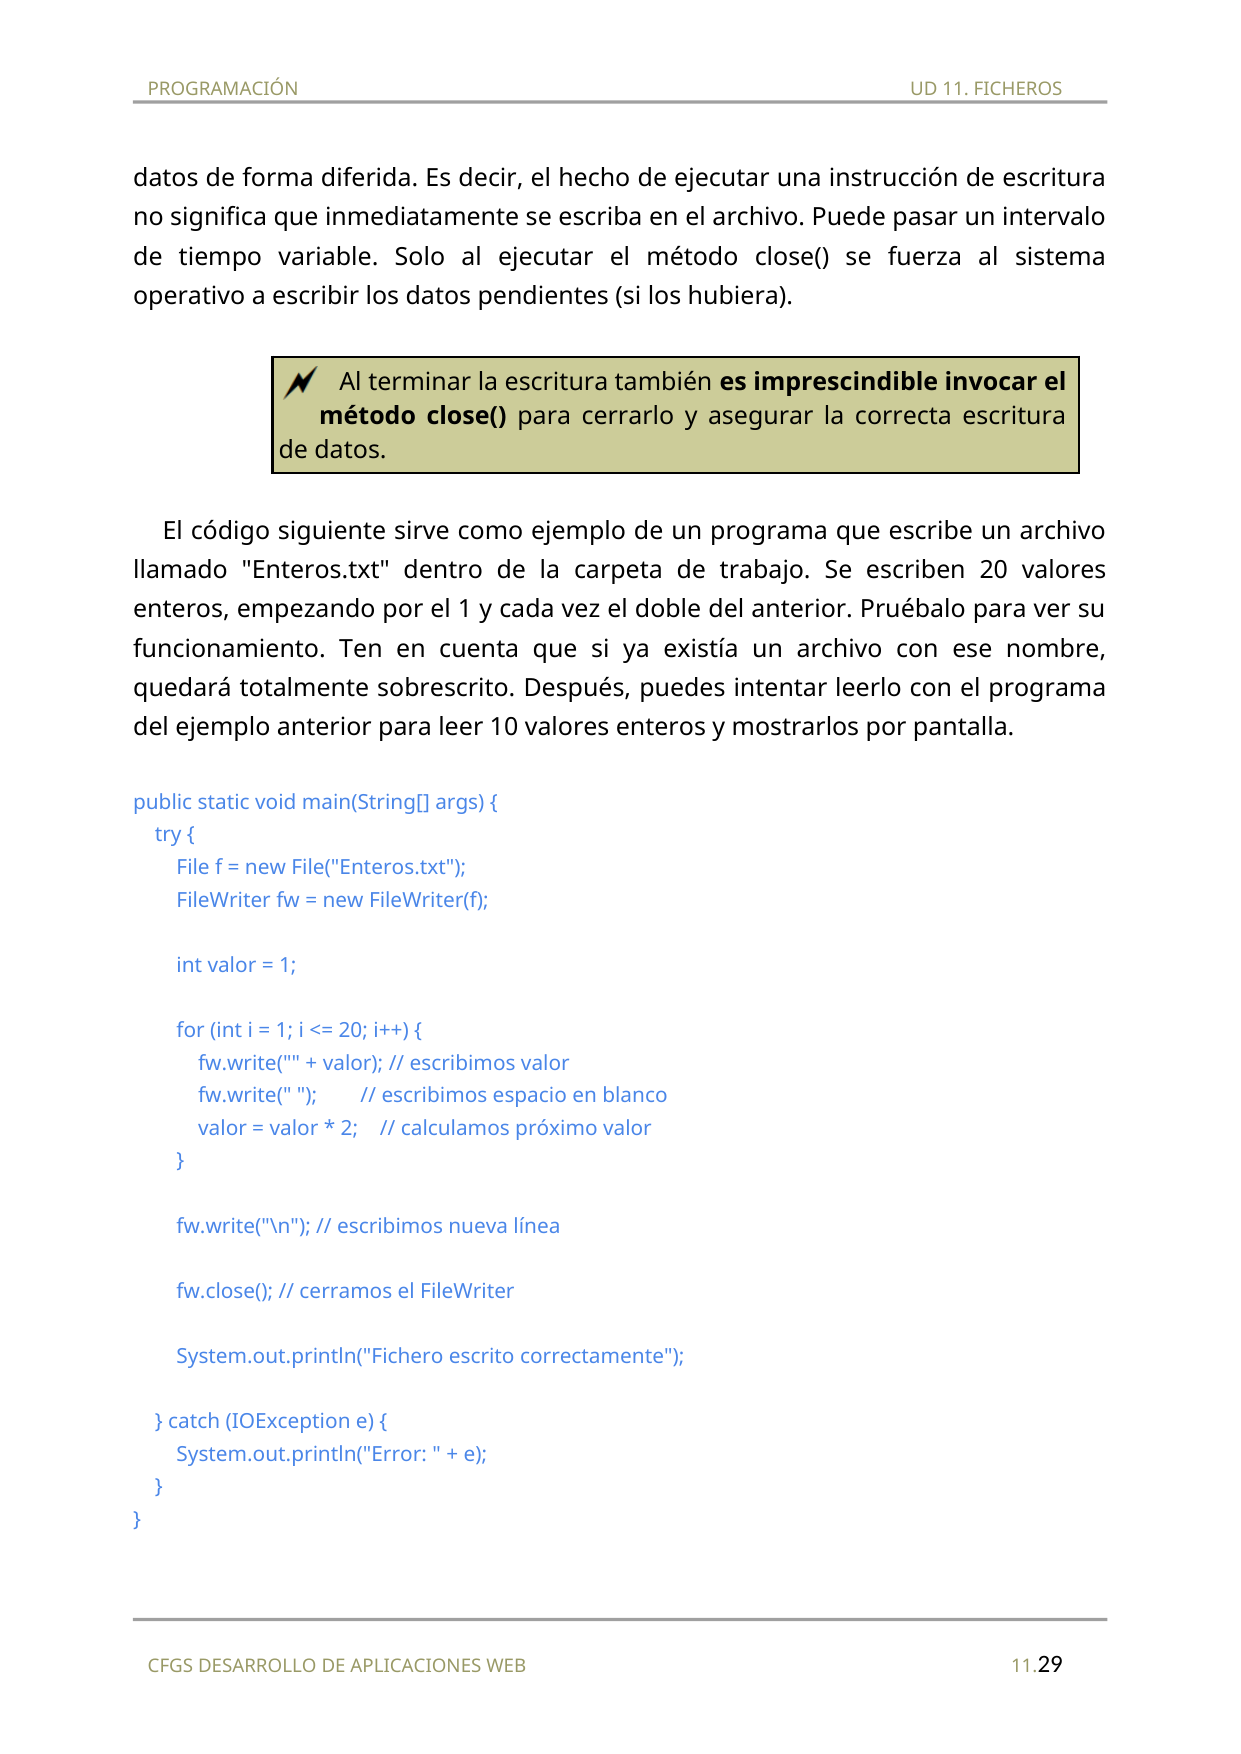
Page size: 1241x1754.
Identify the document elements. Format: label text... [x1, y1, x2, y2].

text try { [133, 819, 1107, 848]
text fw.close(); // cerramos el FileWriter [133, 1276, 1107, 1304]
text } [133, 1146, 1107, 1174]
text System.out.println("Fichero escrito correctamente"); [133, 1341, 1107, 1370]
text fw.write(" "); // escribimos espacio en blanco [133, 1080, 1107, 1109]
table_header ...Al terminar la escritura también es imprescindible invocar el método close() para cerrarlo y asegurar la correcta escritura de datos. [274, 358, 1078, 472]
text datos de forma diferida. Es decir, el hecho de ejecutar una instrucción de escritura no significa que inmediatamente se escriba en el archivo. Puede pasar un intervalo de tiempo variable. Solo al ejecutar el método close() se fuerza al sistema operativo a escribir los datos pendientes (si los hubiera). [133, 160, 1107, 311]
picture [281, 366, 319, 400]
text valor = valor * 2; // calculamos próximo valor [133, 1113, 1107, 1141]
text FileWriter fw = new FileWriter(f); [133, 885, 1107, 913]
text } catch (IOException e) { [133, 1406, 1107, 1435]
text El código siguiente sirve como ejemplo de un programa que escribe un archivo llamado "Enteros.txt" dentro de la carpeta de trabajo. Se escriben 20 valores enteros, empezando por el 1 y cada vez el doble del anterior. Pruébalo para ver su funcionamiento. Ten en cuenta que si ya existía un archivo con ese nombre, quedará totalmente sobrescrito. Después, puedes intentar leerlo con el programa del ejemplo anterior para leer 10 valores enteros y mostrarlos por pantalla. [133, 513, 1107, 743]
text fw.write("" + valor); // escribimos valor [133, 1048, 1107, 1076]
text public static void main(String[] args) { [133, 787, 1107, 815]
text int valor = 1; [133, 950, 1107, 978]
text for (int i = 1; i <= 20; i++) { [133, 1015, 1107, 1044]
text fw.write("\n"); // escribimos nueva línea [133, 1211, 1107, 1239]
text System.out.println("Error: " + e); [133, 1439, 1107, 1467]
text } [133, 1472, 1107, 1500]
text File f = new File("Enteros.txt"); [133, 852, 1107, 881]
text } [133, 1504, 1107, 1533]
